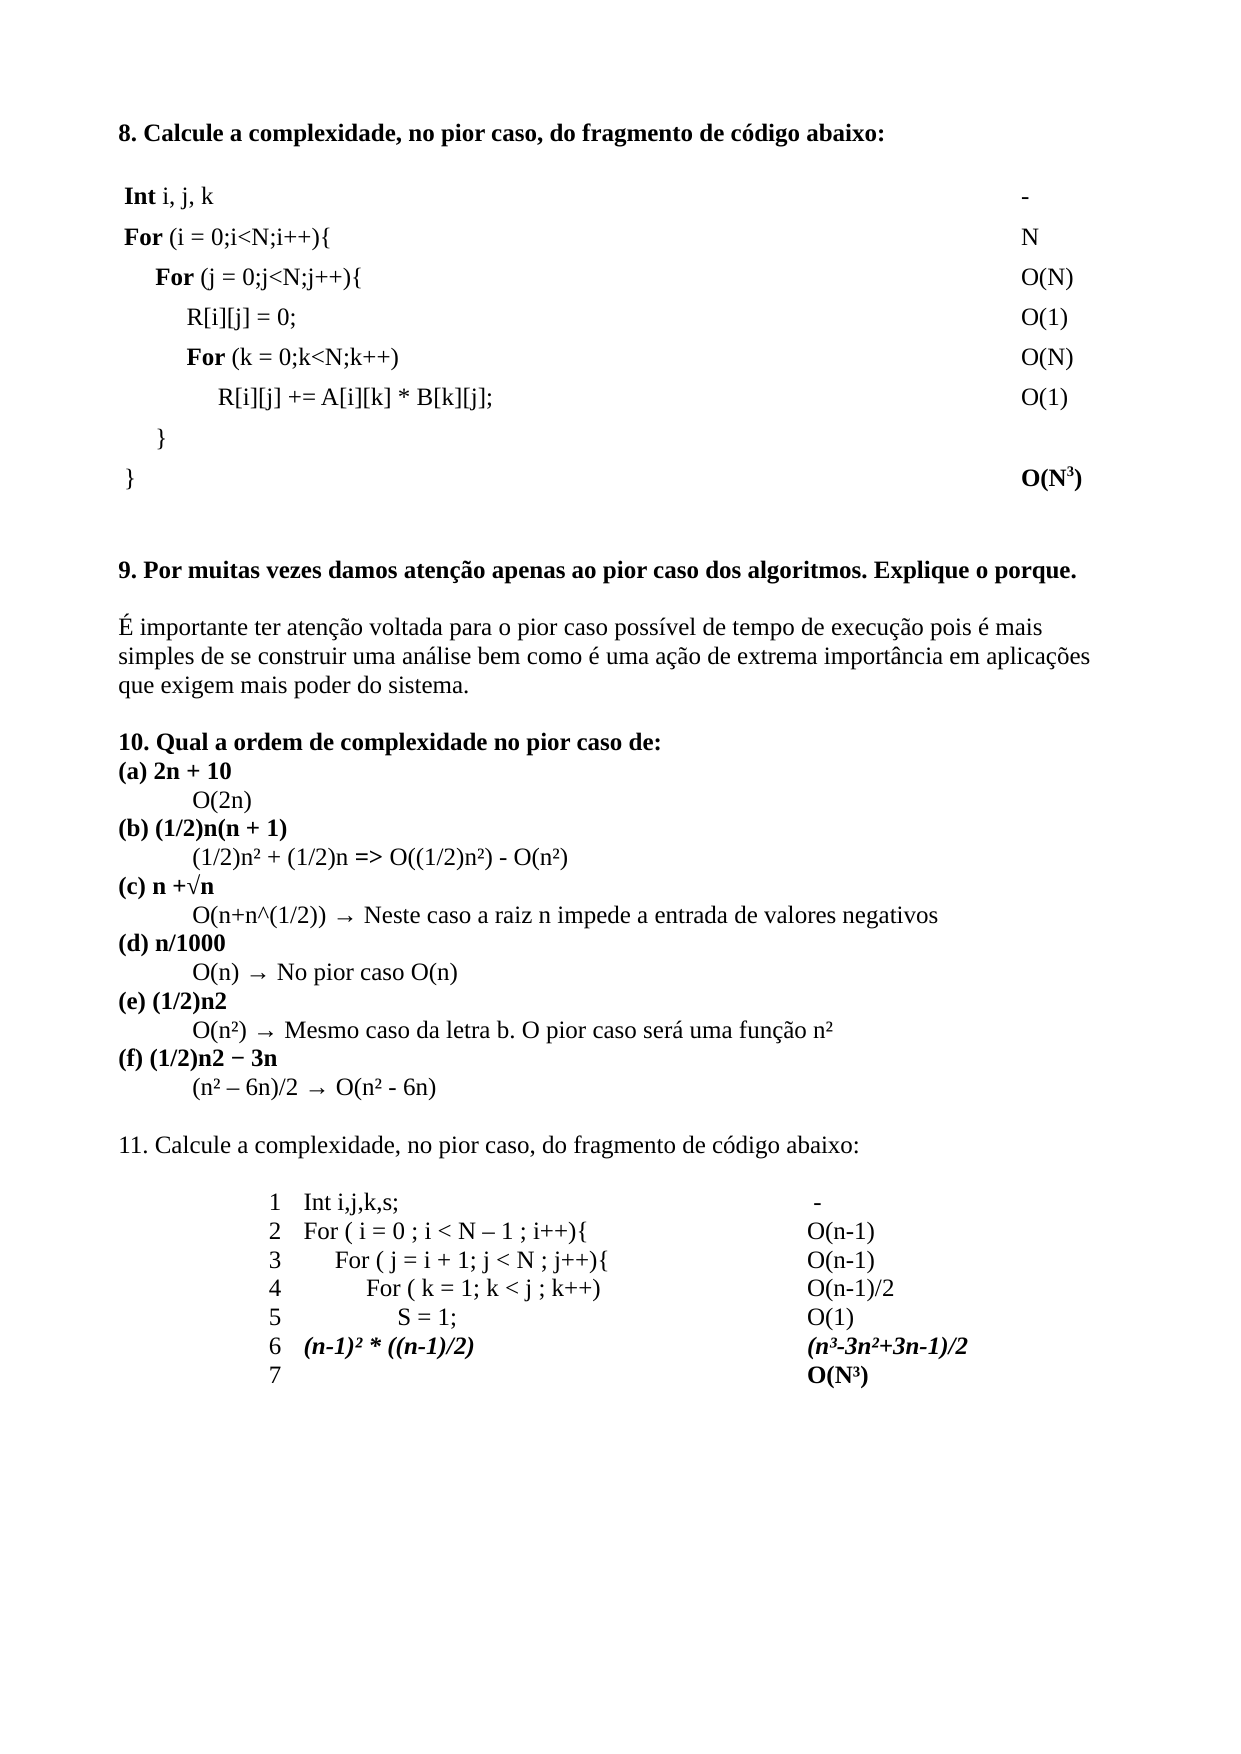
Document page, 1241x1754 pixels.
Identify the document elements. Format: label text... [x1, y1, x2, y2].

table_cell } [118, 417, 1015, 457]
table_cell 7 [269, 1360, 303, 1388]
table_cell For ( k = 1; k < j ; k++) [303, 1274, 807, 1302]
table_cell O(n-1) [807, 1245, 971, 1273]
table_cell O(N3) [1015, 457, 1123, 497]
table_cell O(N³) [807, 1360, 971, 1388]
table_cell O(1) [1015, 296, 1123, 336]
table_cell R[i][j] += A[i][k] * B[k][j]; [118, 377, 1015, 417]
table_cell O(1) [1015, 377, 1123, 417]
text (e) (1/2)n2 [118, 986, 1122, 1015]
text É importante ter atenção voltada para o pior caso possível de tempo de execução pois é mais simples de se construir uma análise bem como é uma ação de extrema importância em aplicações que exigem mais poder do sistema. [118, 612, 1122, 698]
table_cell For ( j = i + 1; j < N ; j++){ [303, 1245, 807, 1273]
text (1/2)n² + (1/2)n => O((1/2)n²) - O(n²) [118, 842, 1122, 871]
table_header 1 [269, 1187, 303, 1216]
table_cell [1015, 417, 1123, 457]
table_cell 4 [269, 1274, 303, 1302]
table_cell For (j = 0;j<N;j++){ [118, 256, 1015, 296]
table_cell For ( i = 0 ; i < N – 1 ; i++){ [303, 1216, 807, 1245]
table_header - [1015, 176, 1123, 216]
table_cell } [118, 457, 1015, 497]
table_header Int i,j,k,s; [303, 1187, 807, 1216]
table_cell 6 [269, 1331, 303, 1360]
table_cell S = 1; [303, 1302, 807, 1331]
text O(2n) [118, 785, 1122, 813]
table_cell (n³-3n²+3n-1)/2 [807, 1331, 971, 1360]
text O(n²) → Mesmo caso da letra b. O pior caso será uma função n² [118, 1015, 1122, 1043]
text O(n+n^(1/2)) → Neste caso a raiz n impede a entrada de valores negativos [118, 900, 1122, 928]
table_cell O(N) [1015, 336, 1123, 377]
table_header - [807, 1187, 971, 1216]
text (n² – 6n)/2 → O(n² - 6n) [118, 1072, 1122, 1101]
text (f) (1/2)n2 − 3n [118, 1043, 1122, 1072]
text 9. Por muitas vezes damos atenção apenas ao pior caso dos algoritmos. Explique o porque. [118, 555, 1122, 583]
text O(n) → No pior caso O(n) [118, 957, 1122, 986]
table_cell 3 [269, 1245, 303, 1273]
table_cell O(n-1)/2 [807, 1274, 971, 1302]
text 11. Calcule a complexidade, no pior caso, do fragmento de código abaixo: [118, 1130, 1122, 1158]
text 8. Calcule a complexidade, no pior caso, do fragmento de código abaixo: [118, 118, 1122, 147]
text (c) n +√n [118, 871, 1122, 900]
table_cell [303, 1360, 807, 1388]
table_cell For (i = 0;i<N;i++){ [118, 216, 1015, 256]
table_cell 5 [269, 1302, 303, 1331]
table_cell N [1015, 216, 1123, 256]
table_cell 2 [269, 1216, 303, 1245]
table_header Int i, j, k [118, 176, 1015, 216]
text (a) 2n + 10 [118, 756, 1122, 785]
text (d) n/1000 [118, 928, 1122, 957]
table_cell R[i][j] = 0; [118, 296, 1015, 336]
text 10. Qual a ordem de complexidade no pior caso de: [118, 727, 1122, 756]
table_cell (n-1)² * ((n-1)/2) [303, 1331, 807, 1360]
table_cell O(1) [807, 1302, 971, 1331]
table_cell For (k = 0;k<N;k++) [118, 336, 1015, 377]
table_cell O(n-1) [807, 1216, 971, 1245]
table_cell O(N) [1015, 256, 1123, 296]
text (b) (1/2)n(n + 1) [118, 813, 1122, 842]
